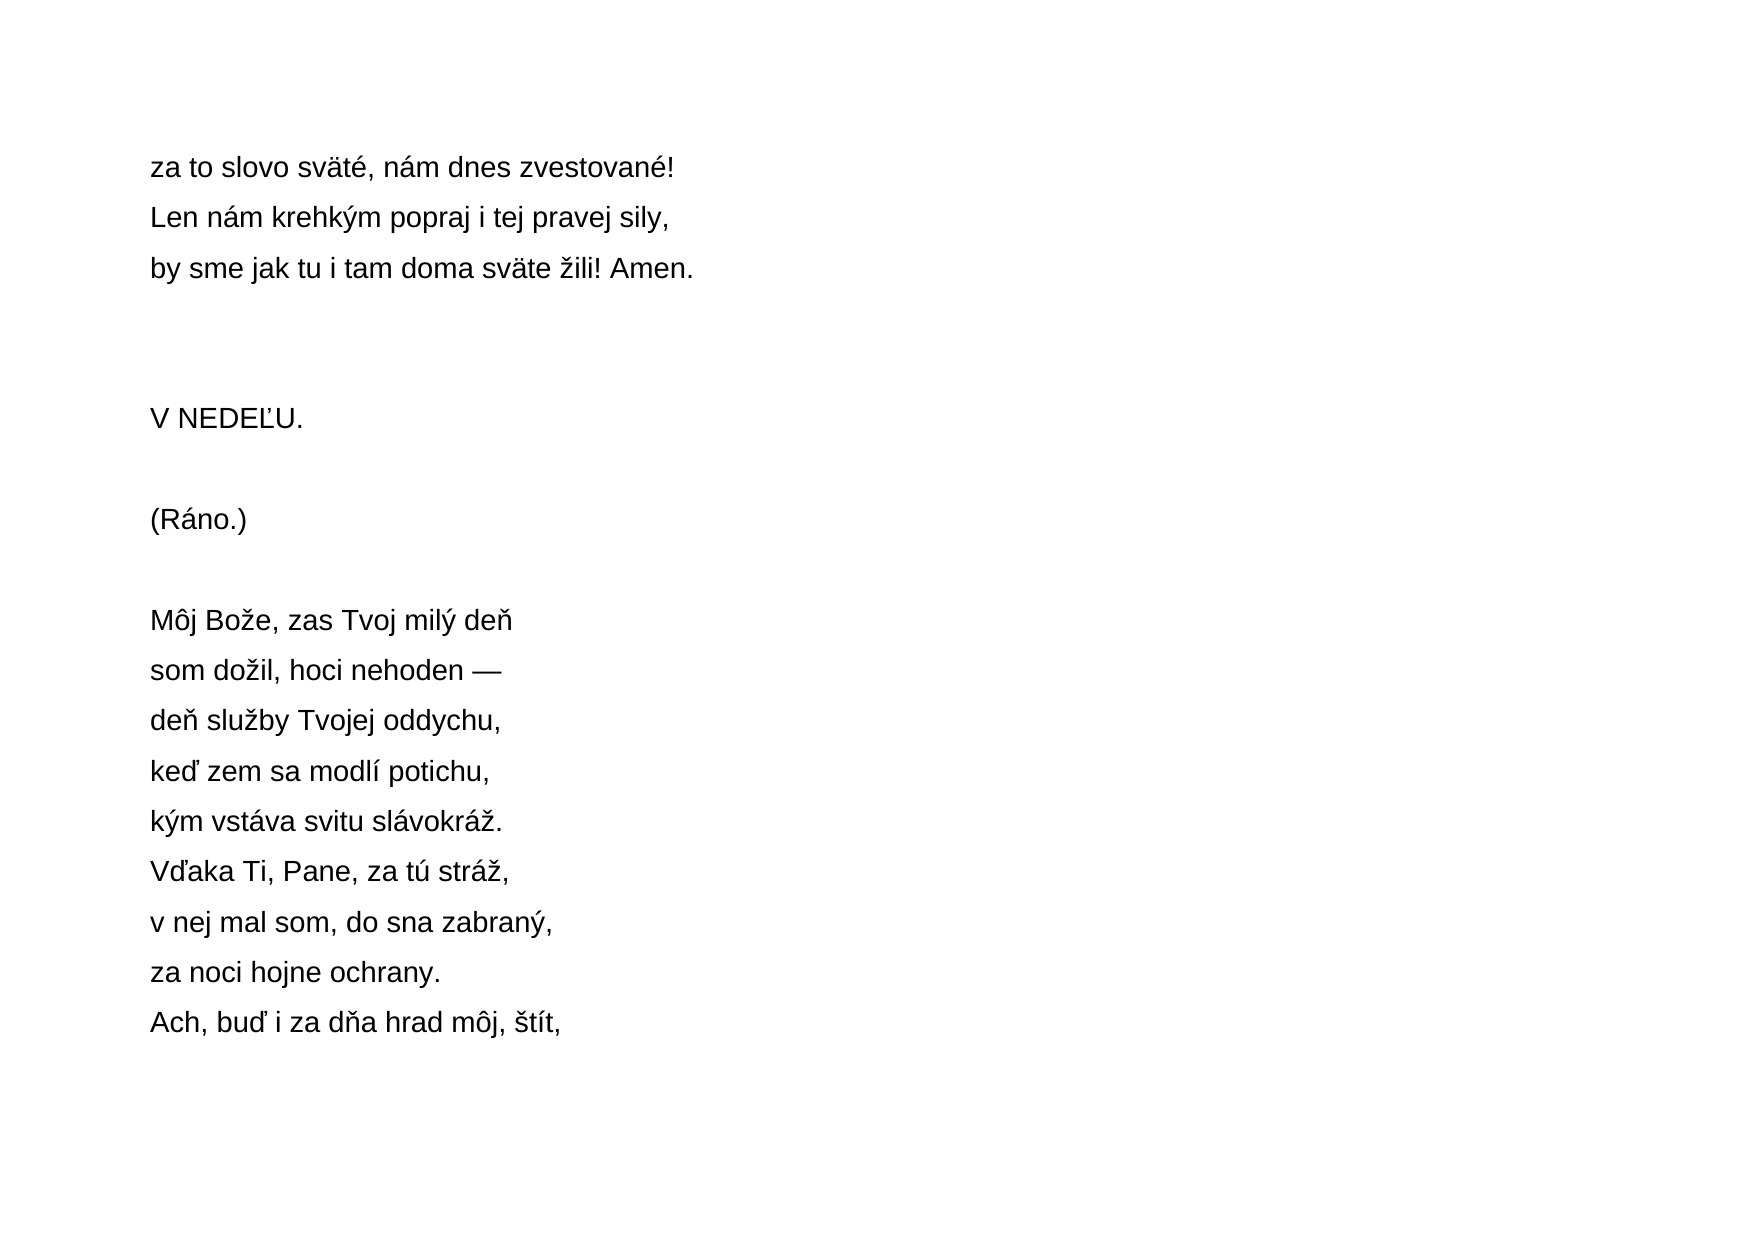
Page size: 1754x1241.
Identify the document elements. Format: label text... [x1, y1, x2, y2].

text Ach, buď i za dňa hrad môj, štít, [150, 1005, 1243, 1039]
text keď zem sa modlí potichu, [150, 754, 1243, 787]
text by sme jak tu i tam doma sväte žili! Amen. [150, 251, 1243, 284]
text (Ráno.) [150, 502, 1243, 536]
text deň služby Tvojej oddychu, [150, 703, 1243, 737]
text za noci hojne ochrany. [150, 955, 1243, 988]
text za to slovo sväté, nám dnes zvestované! [150, 150, 1243, 183]
text kým vstáva svitu slávokráž. [150, 804, 1243, 838]
text Len nám krehkým popraj i tej pravej sily, [150, 200, 1243, 234]
subtitle V NEDEĽU. [150, 402, 1243, 435]
text v nej mal som, do sna zabraný, [150, 905, 1243, 938]
text som dožil, hoci nehoden — [150, 653, 1243, 687]
text Môj Bože, zas Tvoj milý deň [150, 603, 1243, 636]
text Vďaka Ti, Pane, za tú stráž, [150, 854, 1243, 888]
